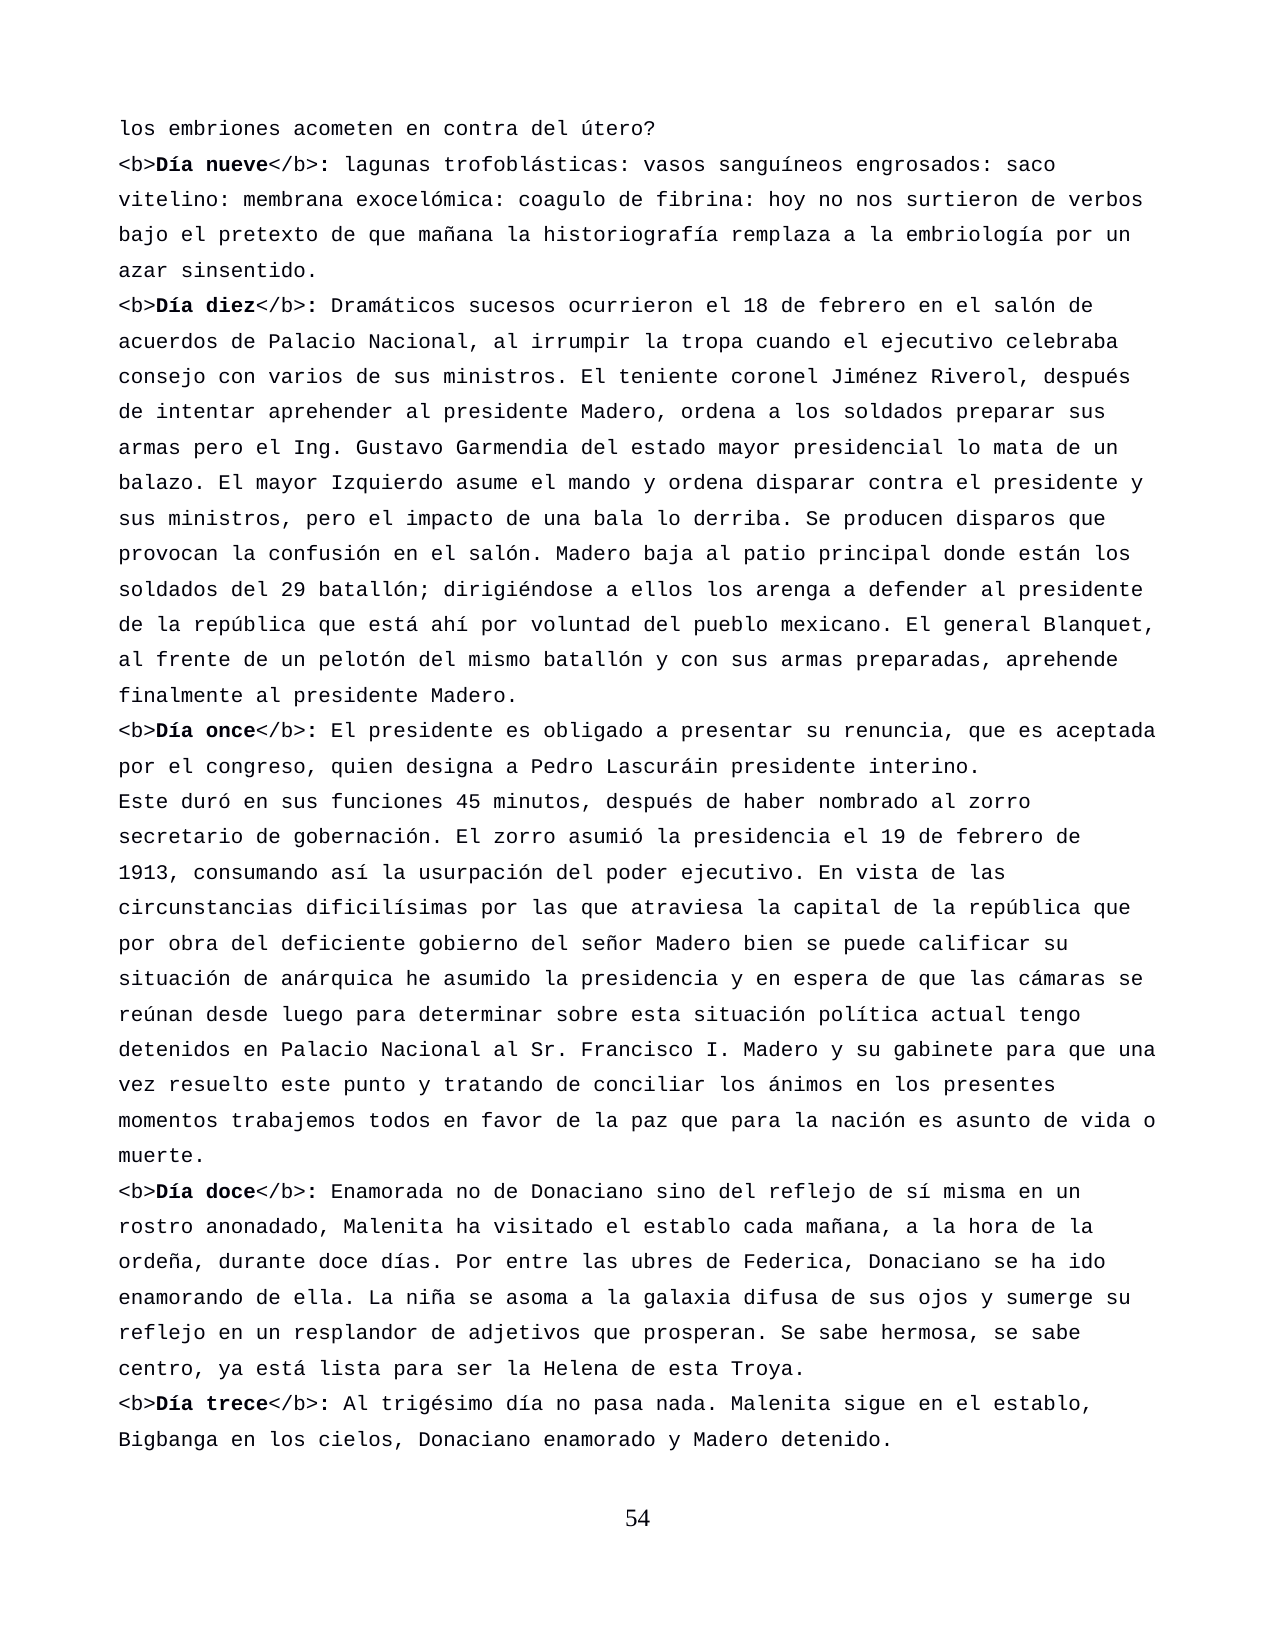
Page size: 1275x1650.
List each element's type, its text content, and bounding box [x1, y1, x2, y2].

text 1913, consumando así la usurpación del poder ejecutivo. En vista de las circunstancias dificilísimas por las que atraviesa la capital de la república que por obra del deficiente gobierno del señor Madero bien se puede calificar su situación de anárquica he asumido la presidencia y en espera de que las cámaras se reúnan desde luego para determinar sobre esta situación política actual tengo detenidos en Palacio Nacional al Sr. Francisco I. Madero y su gabinete para que una vez resuelto este punto y tratando de conciliar los ánimos en los presentes momentos trabajemos todos en favor de la paz que para la nación es asunto de vida o muerte. [118, 862, 1157, 1169]
text los embriones acometen en contra del útero? [118, 118, 1157, 142]
text Este duró en sus funciones 45 minutos, después de haber nombrado al zorro secretario de gobernación. El zorro asumió la presidencia el 19 de febrero de [118, 791, 1157, 850]
text <b>Día once</b>: El presidente es obligado a presentar su renuncia, que es aceptada por el congreso, quien designa a Pedro Lascuráin presidente interino. [118, 720, 1157, 779]
text <b>Día doce</b>: Enamorada no de Donaciano sino del reflejo de sí misma en un rostro anonadado, Malenita ha visitado el establo cada mañana, a la hora de la ordeña, durante doce días. Por entre las ubres de Federica, Donaciano se ha ido enamorando de ella. La niña se asoma a la galaxia difusa de sus ojos y sumerge su reflejo en un resplandor de adjetivos que prosperan. Se sabe hermosa, se sabe centro, ya está lista para ser la Helena de esta Troya. [118, 1181, 1157, 1381]
text <b>Día nueve</b>: lagunas trofoblásticas: vasos sanguíneos engrosados: saco vitelino: membrana exocelómica: coagulo de fibrina: hoy no nos surtieron de verbos bajo el pretexto de que mañana la historiografía remplaza a la embriología por un azar sinsentido. [118, 153, 1157, 283]
text <b>Día diez</b>: Dramáticos sucesos ocurrieron el 18 de febrero en el salón de acuerdos de Palacio Nacional, al irrumpir la tropa cuando el ejecutivo celebraba consejo con varios de sus ministros. El teniente coronel Jiménez Riverol, después de intentar aprehender al presidente Madero, ordena a los soldados preparar sus armas pero el Ing. Gustavo Garmendia del estado mayor presidencial lo mata de un balazo. El mayor Izquierdo asume el mando y ordena disparar contra el presidente y sus ministros, pero el impacto de una bala lo derriba. Se producen disparos que provocan la confusión en el salón. Madero baja al patio principal donde están los soldados del 29 batallón; dirigiéndose a ellos los arenga a defender al presidente de la república que está ahí por voluntad del pueblo mexicano. El general Blanquet, al frente de un pelotón del mismo batallón y con sus armas preparadas, aprehende finalmente al presidente Madero. [118, 295, 1157, 708]
text <b>Día trece</b>: Al trigésimo día no pasa nada. Malenita sigue en el establo, Bigbanga en los cielos, Donaciano enamorado y Madero detenido. [118, 1393, 1157, 1452]
